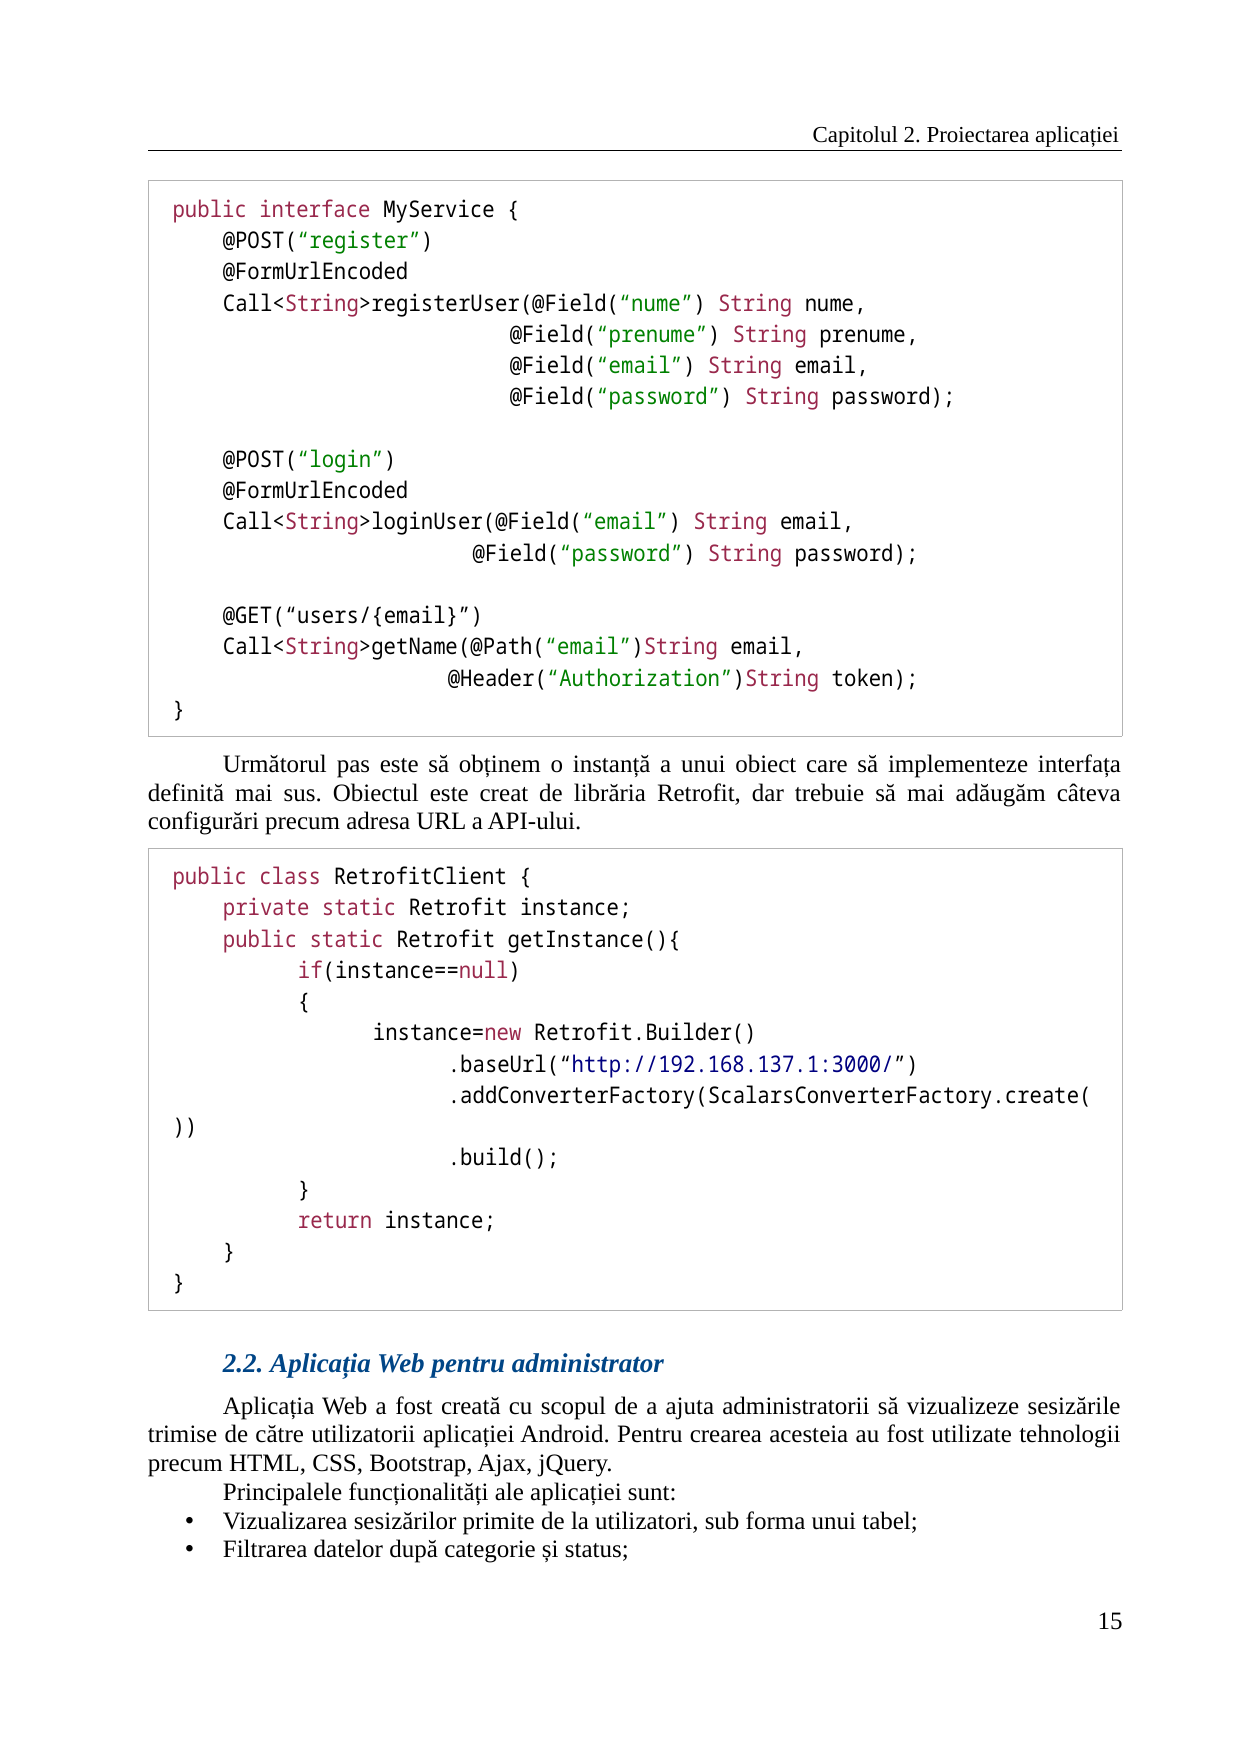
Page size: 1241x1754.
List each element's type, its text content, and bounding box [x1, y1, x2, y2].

text .build(); [149, 1129, 1122, 1160]
text Principalele funcționalități ale aplicației sunt: [148, 1477, 1122, 1506]
text @POST(“login”) [149, 430, 1122, 461]
text Call<String>getName(@Path(“email”)String email, [149, 618, 1122, 649]
text public interface MyService { [149, 181, 1122, 211]
text @Field(“password”) String password); [149, 368, 1122, 411]
text public class RetrofitClient { [149, 849, 1122, 879]
text Call<String>loginUser(@Field(“email”) String email, [149, 493, 1122, 524]
subtitle Aplicația Web pentru administrator [223, 1347, 1122, 1378]
text @Header(“Authorization”)String token); [149, 649, 1122, 680]
text } [149, 1222, 1122, 1254]
text @Field(“prenume”) String prenume, [149, 305, 1122, 336]
list Vizualizarea sesizărilor primite de la utilizatori, sub forma unui tabel; [185, 1506, 1122, 1534]
text @Field(“email”) String email, [149, 336, 1122, 368]
text @FormUrlEncoded [149, 243, 1122, 274]
text } [149, 1160, 1122, 1191]
text instance=new Retrofit.Builder() [149, 1004, 1122, 1035]
text { [149, 972, 1122, 1004]
text Aplicația Web a fost creată cu scopul de a ajuta administratorii să vizualizeze sesizările trimise de către utilizatorii aplicației Android. Pentru crearea acesteia au fost utilizate tehnologii precum HTML, CSS, Bootstrap, Ajax, jQuery. [148, 1391, 1122, 1477]
text @Field(“password”) String password); [149, 524, 1122, 568]
text } [149, 680, 1122, 736]
text @GET(“users/{email}”) [149, 586, 1122, 618]
text if(instance==null) [149, 941, 1122, 972]
text .addConverterFactory(ScalarsConverterFactory.create()) [149, 1066, 1122, 1129]
text @FormUrlEncoded [149, 461, 1122, 493]
list Filtrarea datelor după categorie și status; [185, 1534, 1122, 1563]
text return instance; [149, 1191, 1122, 1222]
text private static Retrofit instance; [149, 879, 1122, 910]
text public static Retrofit getInstance(){ [149, 910, 1122, 941]
text .baseUrl(“http://192.168.137.1:3000/”) [149, 1035, 1122, 1066]
text @POST(“register”) [149, 211, 1122, 243]
text } [149, 1254, 1122, 1310]
text Următorul pas este să obținem o instanță a unui obiect care să implementeze interfața definită mai sus. Obiectul este creat de librăria Retrofit, dar trebuie să mai adăugăm câteva configurări precum adresa URL a API-ului. [148, 749, 1122, 835]
text Call<String>registerUser(@Field(“nume”) String nume, [149, 274, 1122, 305]
